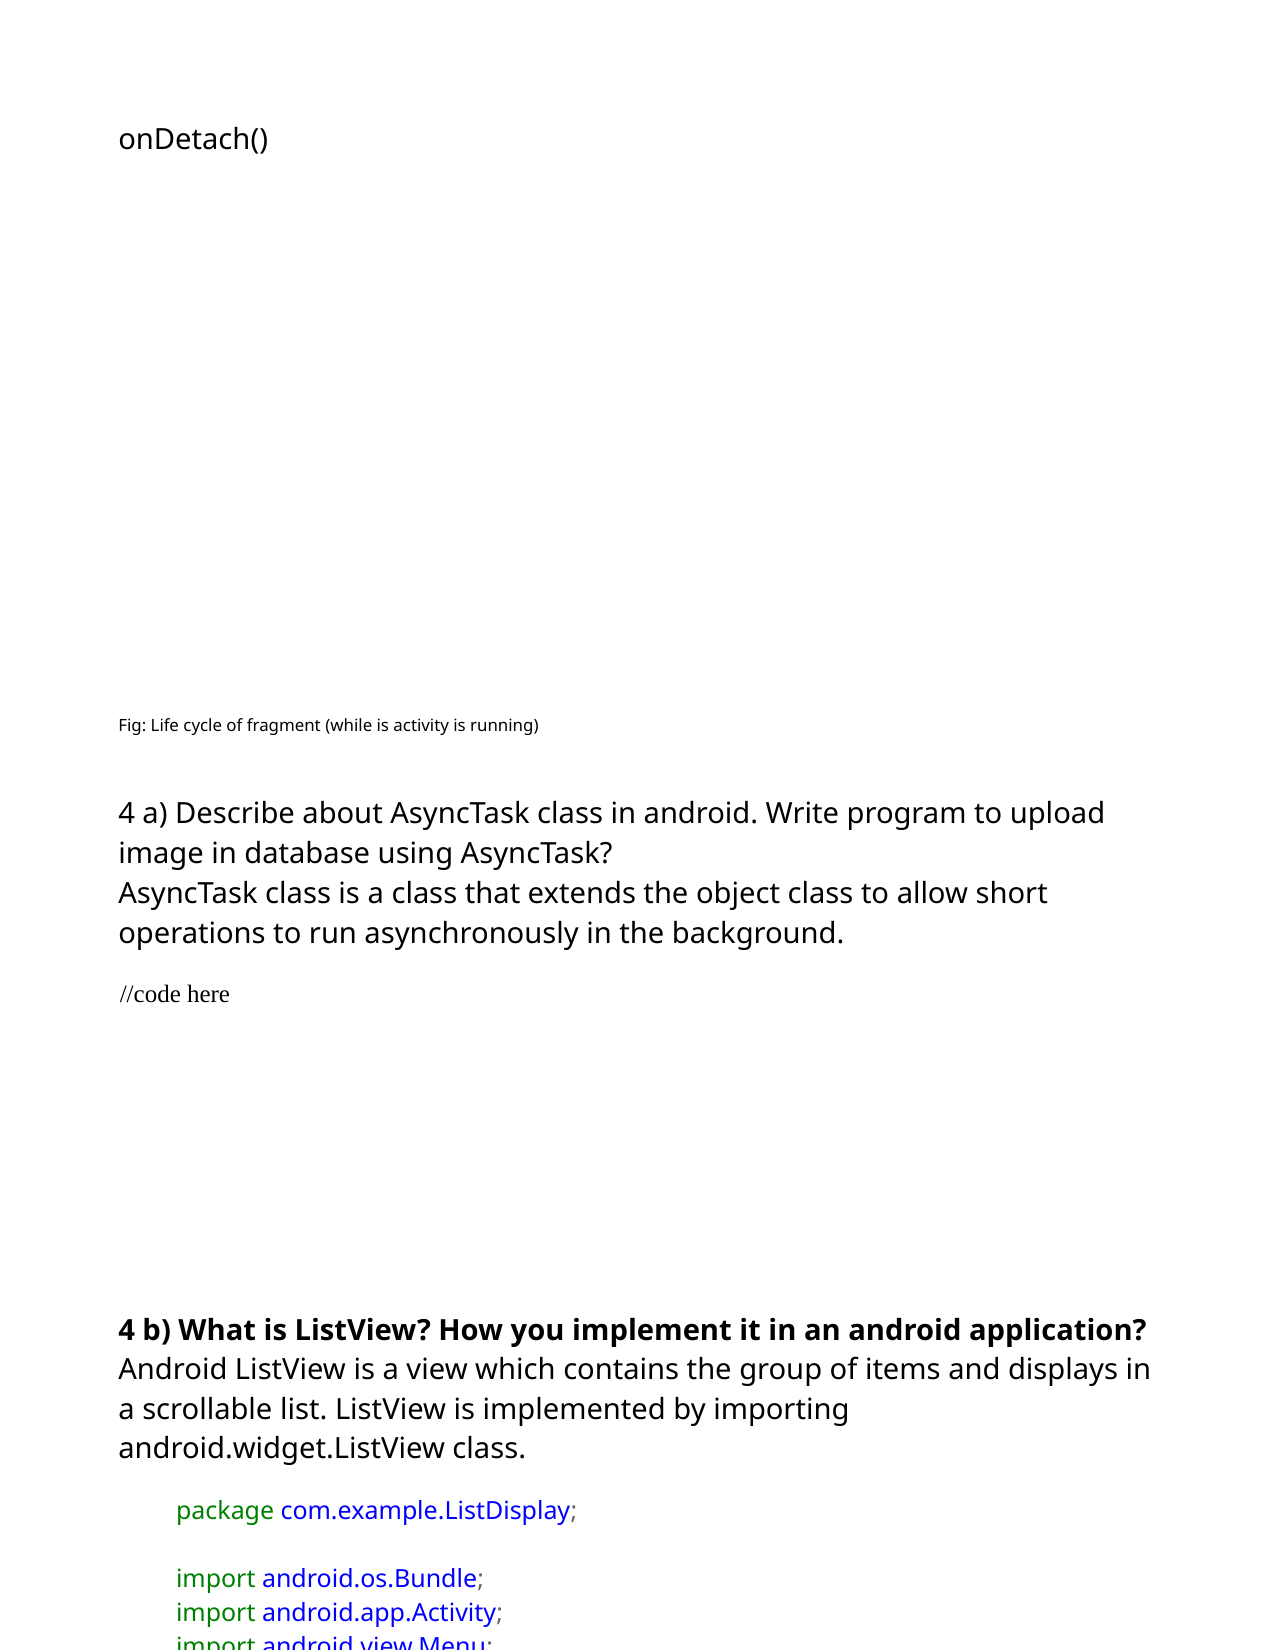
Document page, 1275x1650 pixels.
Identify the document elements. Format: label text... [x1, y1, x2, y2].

text onDetach() [118, 118, 1157, 158]
text AsyncTask class is a class that extends the object class to allow short operations to run asynchronously in the background. [118, 872, 1157, 952]
text 4 a) Describe about AsyncTask class in android. Write program to upload image in database using AsyncTask? [118, 793, 1157, 872]
text Android ListView is a view which contains the group of items and displays in a scrollable list. ListView is implemented by importing android.widget.ListView class. [118, 1348, 1157, 1467]
text 4 b) What is ListView? How you implement it in an android application? [118, 1309, 1157, 1348]
text Fig: Life cycle of fragment (while is activity is running) [118, 713, 1157, 753]
